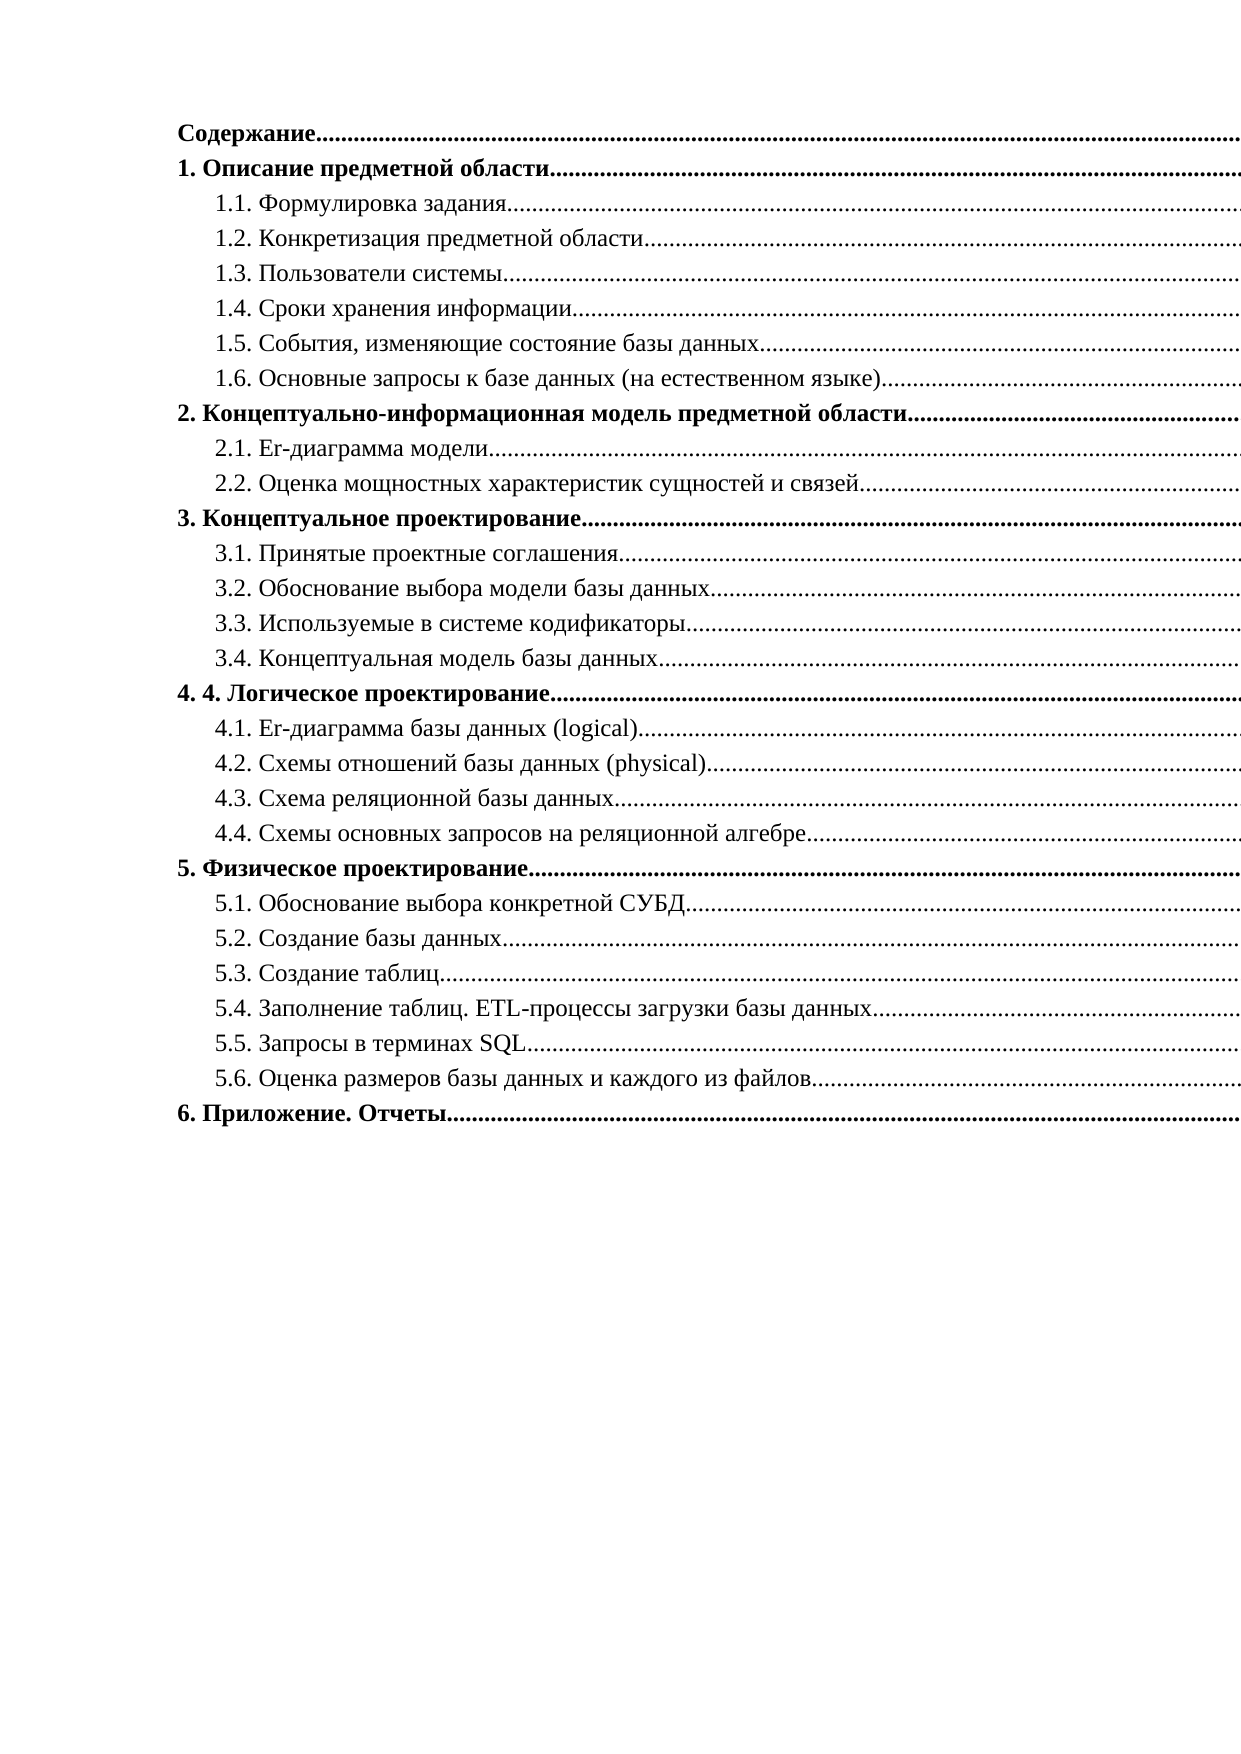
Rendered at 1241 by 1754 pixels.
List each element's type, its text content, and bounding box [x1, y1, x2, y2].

text 5.4. Заполнение таблиц. ETL-процессы загрузки базы данных 3 [214, 993, 1181, 1022]
text 4.1. Er-диаграмма базы данных (logical) 3 [214, 713, 1181, 742]
text 4. 4. Логическое проектирование 3 [177, 678, 1181, 707]
text 1. Описание предметной области 3 [177, 153, 1181, 182]
text 5. Физическое проектирование 3 [177, 853, 1181, 882]
text 2.1. Er-диаграмма модели 3 [214, 433, 1181, 462]
text 2. Концептуально-информационная модель предметной области 3 [177, 398, 1181, 427]
text 5.5. Запросы в терминах SQL 3 [214, 1028, 1181, 1057]
text 3.1. Принятые проектные соглашения 3 [214, 538, 1181, 567]
text 5.3. Создание таблиц 3 [214, 958, 1181, 987]
text 2.2. Оценка мощностных характеристик сущностей и связей 3 [214, 468, 1181, 497]
text 4.4. Схемы основных запросов на реляционной алгебре 3 [214, 818, 1181, 847]
text 1.5. События, изменяющие состояние базы данных 3 [214, 328, 1181, 357]
text 3.4. Концептуальная модель базы данных 3 [214, 643, 1181, 672]
text 3. Концептуальное проектирование 3 [177, 503, 1181, 532]
text 5.1. Обоснование выбора конкретной СУБД 3 [214, 888, 1181, 917]
text 5.6. Оценка размеров базы данных и каждого из файлов 3 [214, 1063, 1181, 1092]
text 4.2. Схемы отношений базы данных (physical) 3 [214, 748, 1181, 777]
text 1.3. Пользователи системы 3 [214, 258, 1181, 287]
text 1.4. Сроки хранения информации 3 [214, 293, 1181, 322]
text 4.3. Схема реляционной базы данных 3 [214, 783, 1181, 812]
text 3.3. Используемые в системе кодификаторы 3 [214, 608, 1181, 637]
text 5.2. Создание базы данных 3 [214, 923, 1181, 952]
text 1.6. Основные запросы к базе данных (на естественном языке) 3 [214, 363, 1181, 392]
text Содержание 3 [177, 118, 1181, 147]
text 3.2. Обоснование выбора модели базы данных 3 [214, 573, 1181, 602]
text 6. Приложение. Отчеты 3 [177, 1098, 1181, 1127]
text 1.2. Конкретизация предметной области 3 [214, 223, 1181, 252]
text 1.1. Формулировка задания 3 [214, 188, 1181, 217]
